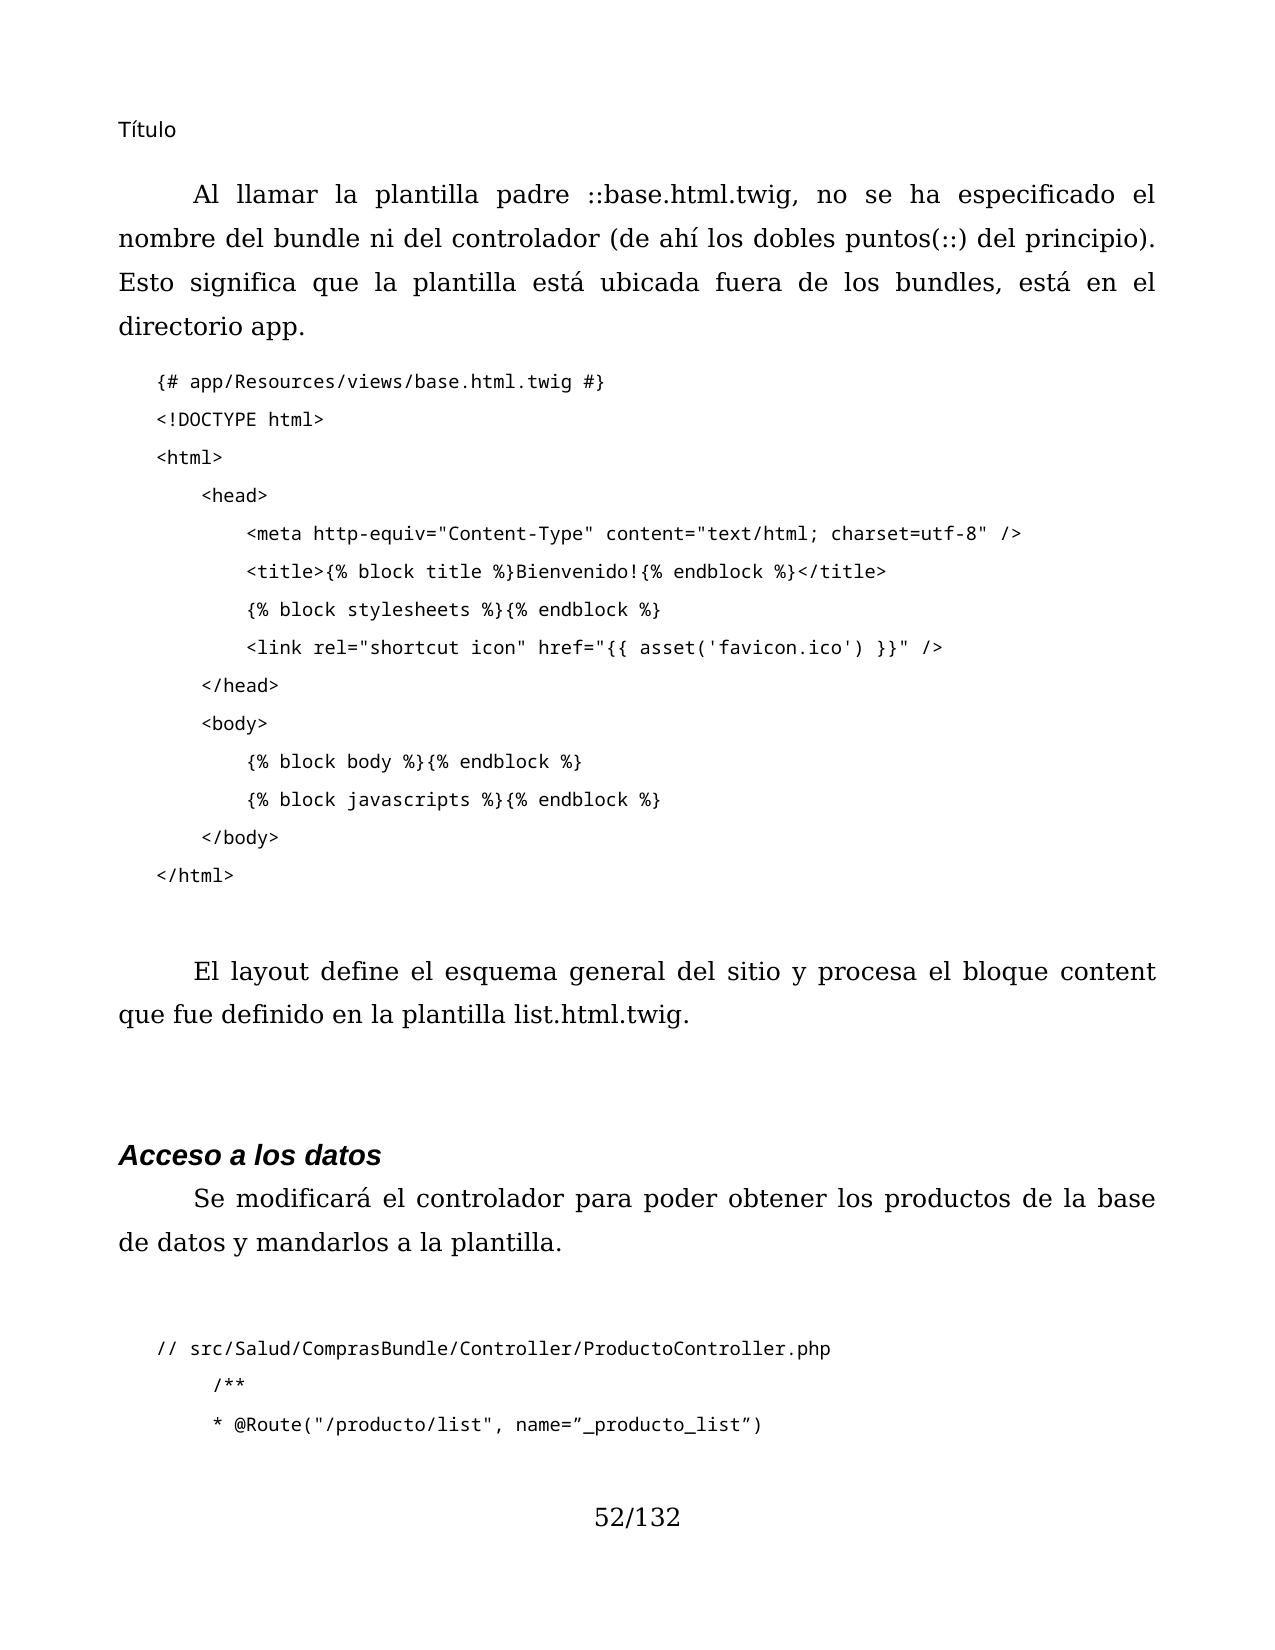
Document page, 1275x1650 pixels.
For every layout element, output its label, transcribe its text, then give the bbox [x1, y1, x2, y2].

text {% block javascripts %}{% endblock %} [118, 786, 1157, 812]
text <html> [118, 444, 1157, 470]
text Se modificará el controlador para poder obtener los productos de la base de datos y mandarlos a la plantilla. [118, 1184, 1157, 1257]
text </html> [118, 862, 1157, 888]
text <head> [118, 482, 1157, 508]
text </body> [118, 824, 1157, 850]
text <!DOCTYPE html> [118, 406, 1157, 432]
text <title>{% block title %}Bienvenido!{% endblock %}</title> [118, 558, 1157, 584]
text // src/Salud/ComprasBundle/Controller/ProductoController.php [118, 1335, 1157, 1360]
text {% block stylesheets %}{% endblock %} [118, 596, 1157, 622]
text {% block body %}{% endblock %} [118, 748, 1157, 774]
text * @Route("/producto/list", name=”_producto_list”) [118, 1411, 1157, 1436]
text <link rel="shortcut icon" href="{{ asset('favicon.ico') }}" /> [118, 634, 1157, 660]
text <body> [118, 710, 1157, 736]
text </head> [118, 672, 1157, 698]
text Al llamar la plantilla padre ::base.html.twig, no se ha especificado el nombre del bundle ni del controlador (de ahí los dobles puntos(::) del principio). Esto significa que la plantilla está ubicada fuera de los bundles, está en el directorio app. [118, 181, 1157, 341]
text El layout define el esquema general del sitio y procesa el bloque content que fue definido en la plantilla list.html.twig. [118, 957, 1157, 1030]
text <meta http-equiv="Content-Type" content="text/html; charset=utf-8" /> [118, 520, 1157, 546]
subtitle Acceso a los datos [118, 1138, 1157, 1172]
text /** [118, 1373, 1157, 1398]
text {# app/Resources/views/base.html.twig #} [118, 368, 1157, 394]
